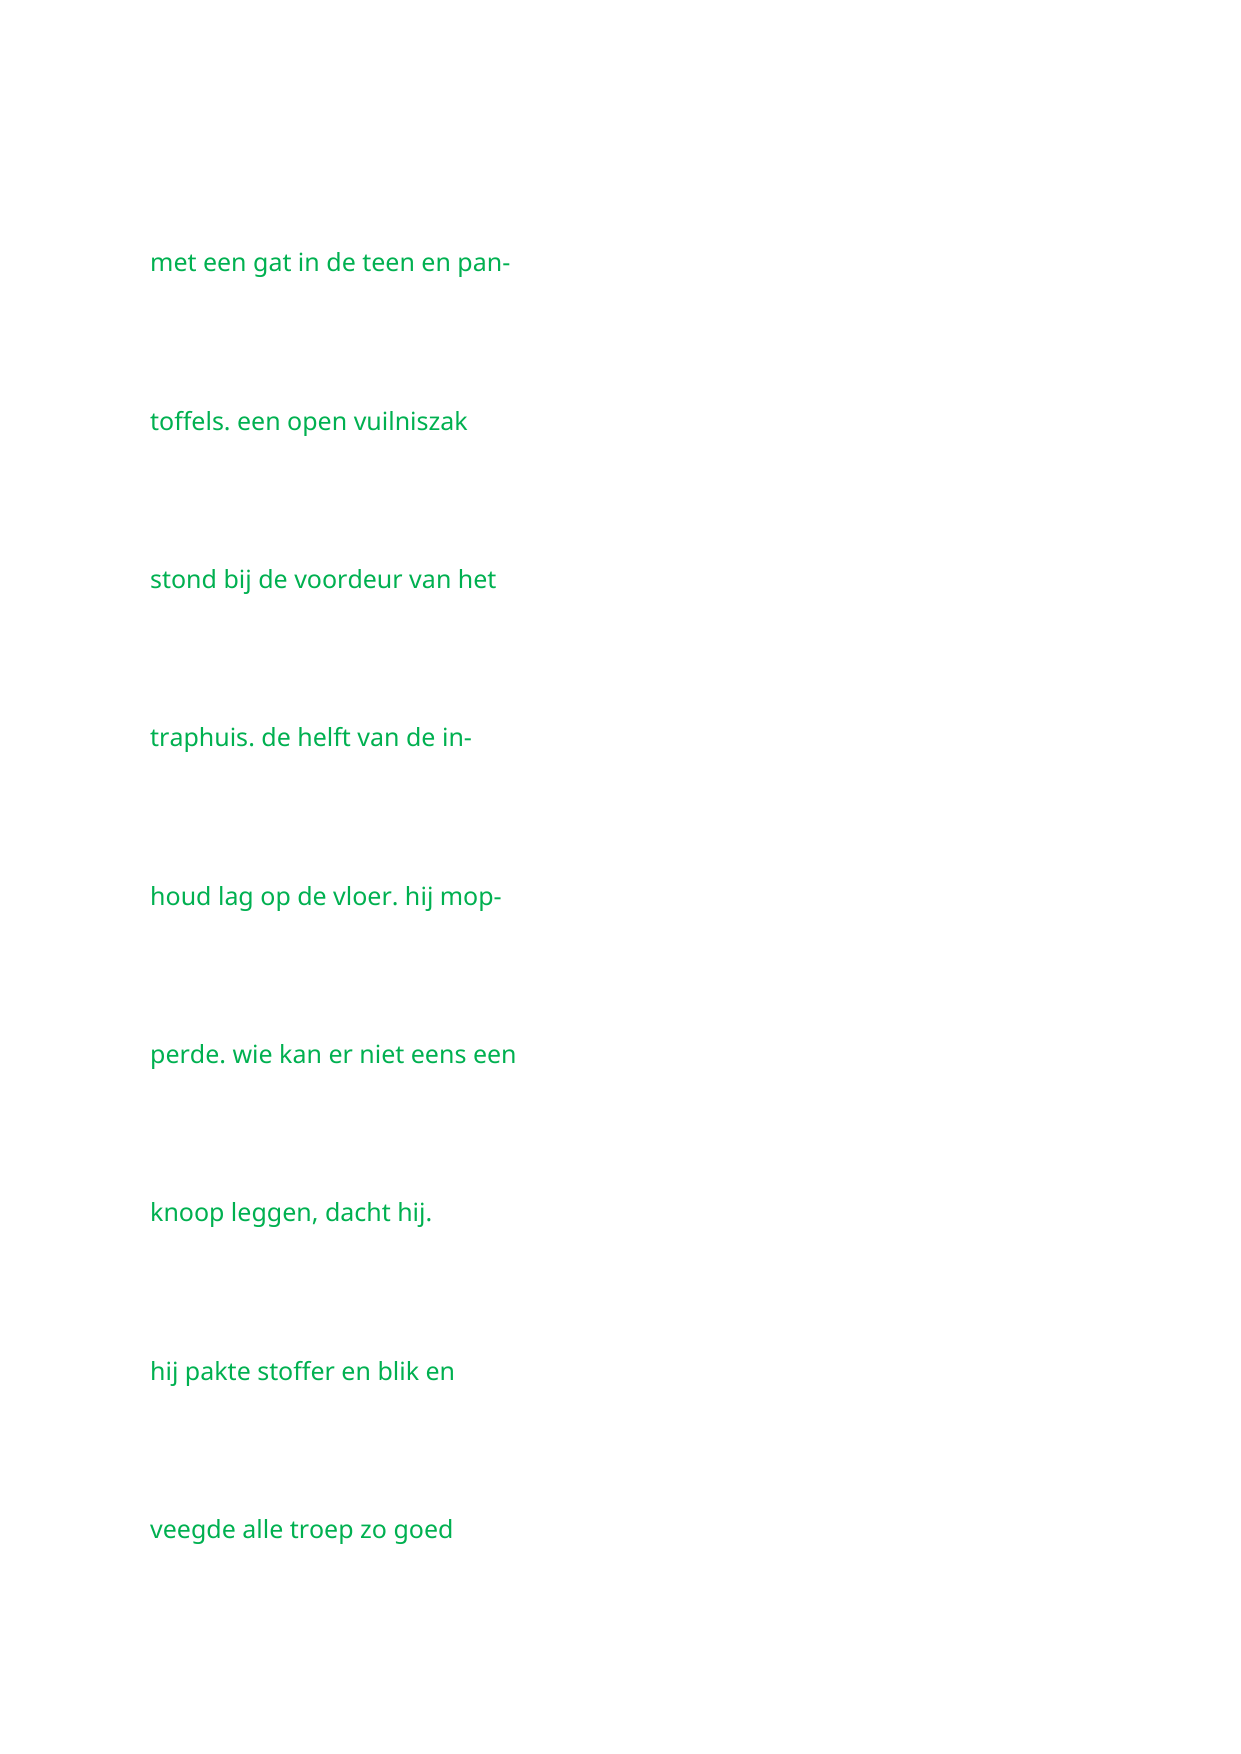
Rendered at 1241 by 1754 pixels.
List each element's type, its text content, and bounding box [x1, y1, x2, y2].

text toffels. een open vuilniszak [150, 387, 1090, 437]
text houd lag op de vloer. hij mop- [150, 862, 1090, 912]
text stond bij de voordeur van het [150, 546, 1090, 596]
text knoop leggen, dacht hij. [150, 1179, 1090, 1229]
text met een gat in de teen en pan- [150, 229, 1090, 279]
text veegde alle troep zo goed [150, 1496, 1090, 1546]
text traphuis. de helft van de in- [150, 704, 1090, 754]
text perde. wie kan er niet eens een [150, 1021, 1090, 1071]
text hij pakte stoffer en blik en [150, 1337, 1090, 1387]
